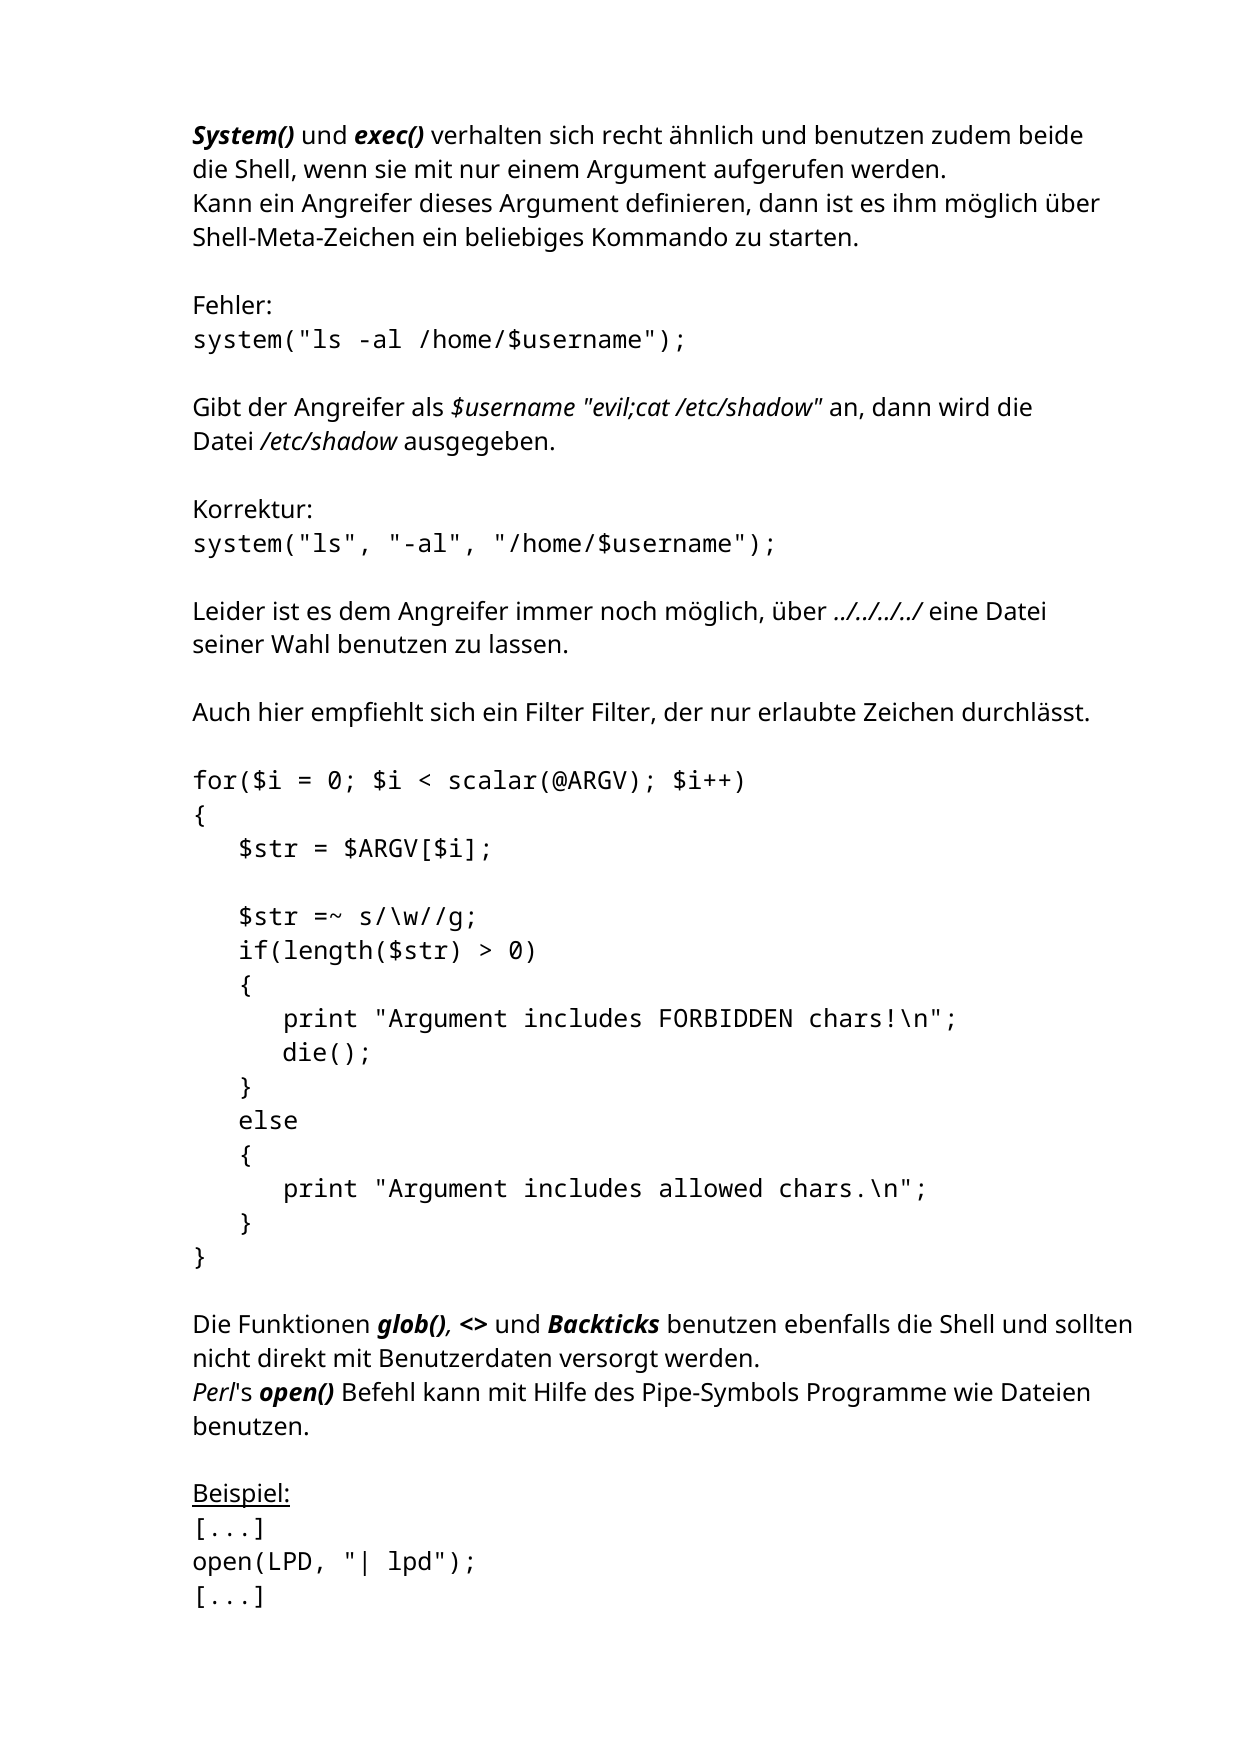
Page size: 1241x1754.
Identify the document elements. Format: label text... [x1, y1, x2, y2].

text Korrektur: [118, 492, 1173, 526]
text { [118, 1137, 1173, 1171]
text die(); [118, 1035, 1173, 1069]
text System() und exec() verhalten sich recht ähnlich und benutzen zudem beide [118, 118, 1173, 152]
text Gibt der Angreifer als $username "evil;cat /etc/shadow" an, dann wird die [118, 390, 1173, 424]
text Beispiel: [118, 1476, 1173, 1510]
text for($i = 0; $i < scalar(@ARGV); $i++) [118, 763, 1173, 797]
text else [118, 1103, 1173, 1137]
text Fehler: [118, 288, 1173, 322]
text } [118, 1239, 1173, 1273]
text $str =~ s/\w//g; [118, 899, 1173, 933]
text system("ls -al /home/$username"); [118, 322, 1173, 356]
text print "Argument includes allowed chars.\n"; [118, 1171, 1173, 1205]
text } [118, 1205, 1173, 1239]
text open(LPD, "| lpd"); [118, 1544, 1173, 1578]
text print "Argument includes FORBIDDEN chars!\n"; [118, 1001, 1173, 1035]
text $str = $ARGV[$i]; [118, 831, 1173, 865]
text { [118, 967, 1173, 1001]
text die Shell, wenn sie mit nur einem Argument aufgerufen werden. [118, 152, 1173, 186]
text [...] [118, 1510, 1173, 1544]
text } [118, 1069, 1173, 1103]
text seiner Wahl benutzen zu lassen. [118, 627, 1173, 661]
text nicht direkt mit Benutzerdaten versorgt werden. [118, 1341, 1173, 1374]
text Perl's open() Befehl kann mit Hilfe des Pipe-Symbols Programme wie Dateien [118, 1374, 1173, 1408]
text Shell-Meta-Zeichen ein beliebiges Kommando zu starten. [118, 220, 1173, 254]
text system("ls", "-al", "/home/$username"); [118, 526, 1173, 559]
text Leider ist es dem Angreifer immer noch möglich, über ../../../../ eine Datei [118, 593, 1173, 627]
text [...] [118, 1578, 1173, 1612]
text Die Funktionen glob(), <> und Backticks benutzen ebenfalls die Shell und sollten [118, 1307, 1173, 1341]
text Auch hier empfiehlt sich ein Filter Filter, der nur erlaubte Zeichen durchlässt. [118, 695, 1173, 729]
text if(length($str) > 0) [118, 933, 1173, 967]
text Kann ein Angreifer dieses Argument definieren, dann ist es ihm möglich über [118, 186, 1173, 220]
text { [118, 797, 1173, 831]
text benutzen. [118, 1408, 1173, 1442]
text Datei /etc/shadow ausgegeben. [118, 424, 1173, 458]
